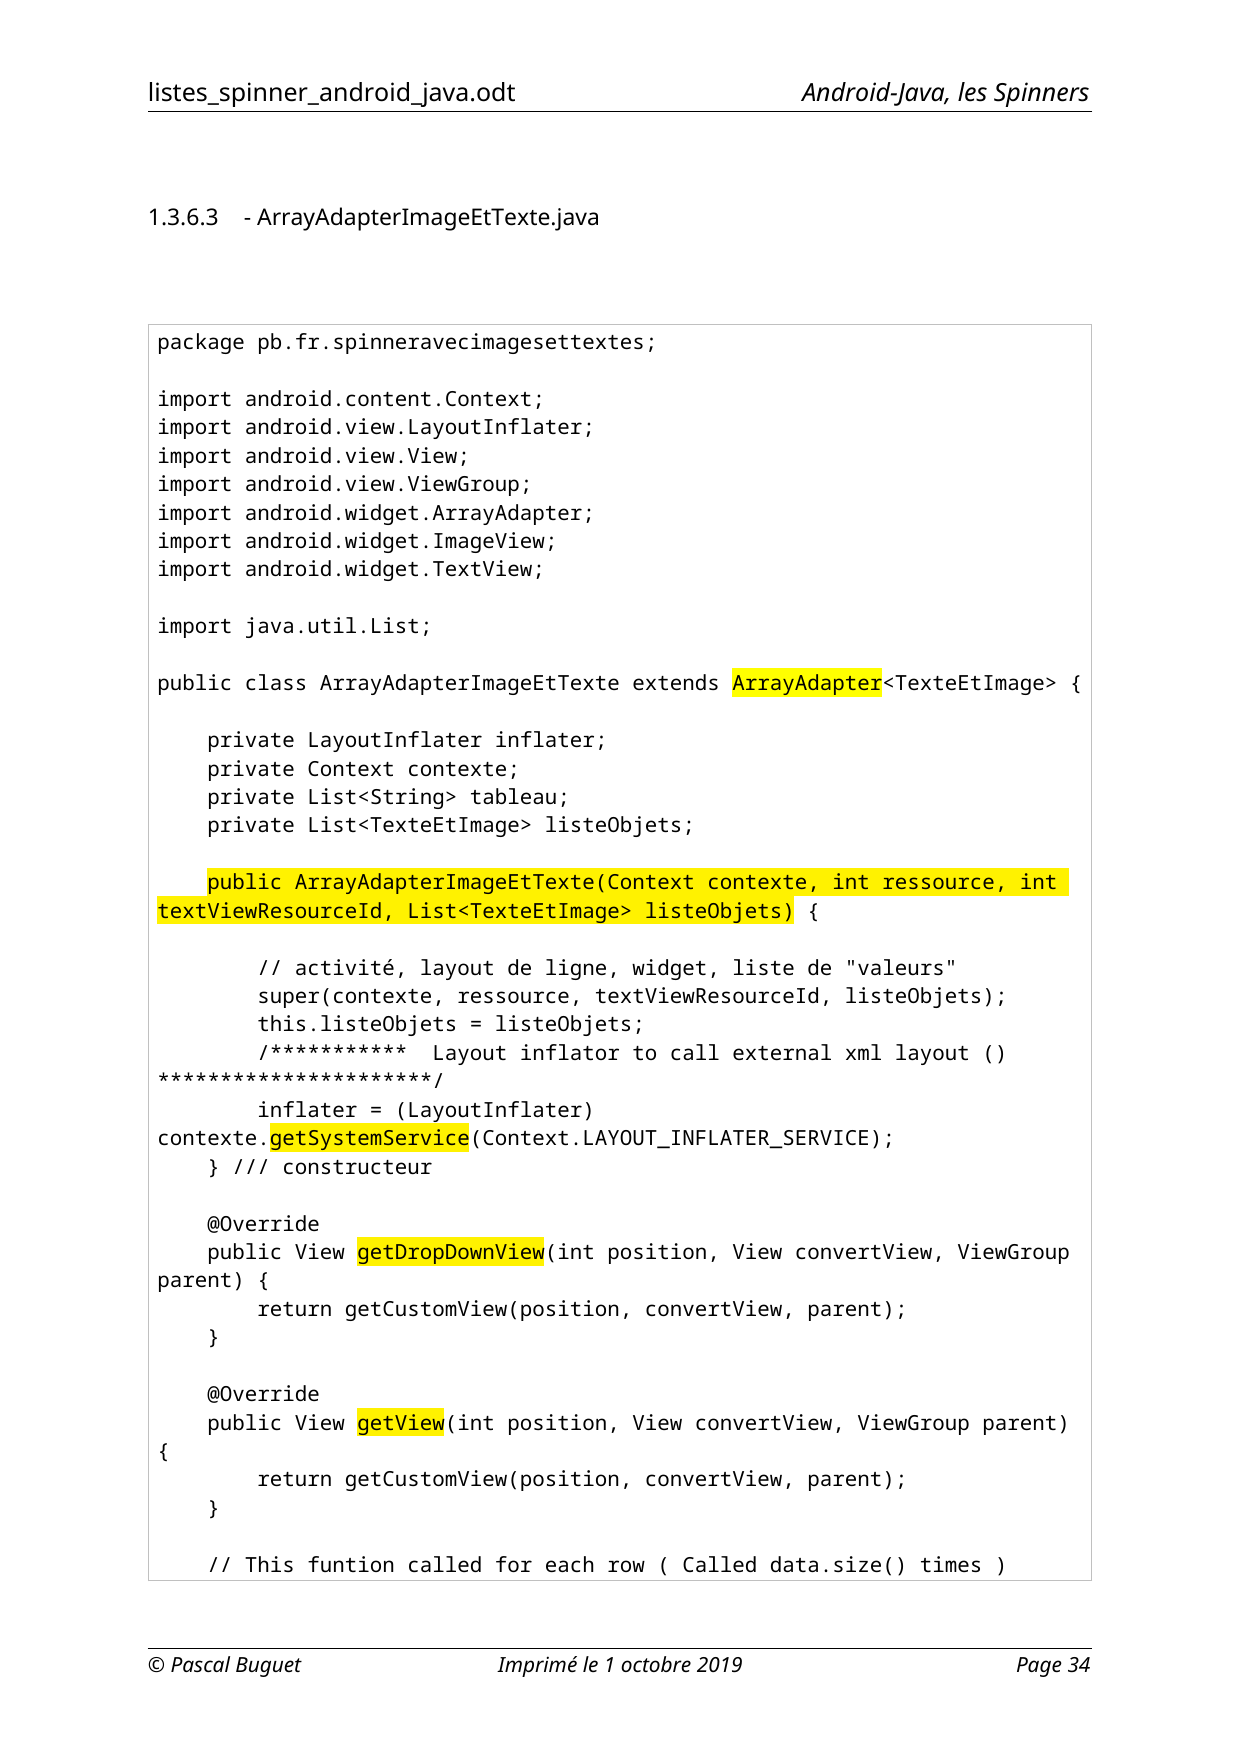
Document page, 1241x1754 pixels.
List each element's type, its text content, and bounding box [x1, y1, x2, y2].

text public View getDropDownView(int position, View convertView, ViewGroup parent) { [149, 1234, 1091, 1291]
text public ArrayAdapterImageEtTexte(Context contexte, int ressource, int textViewResourceId, List<TexteEtImage> listeObjets) { [149, 864, 1091, 921]
text private LayoutInflater inflater; [149, 722, 1091, 751]
text @Override [149, 1376, 1091, 1404]
text import android.view.View; [149, 438, 1091, 466]
text import android.view.LayoutInflater; [149, 409, 1091, 438]
text import android.view.ViewGroup; [149, 466, 1091, 494]
text } /// constructeur [149, 1149, 1091, 1177]
text super(contexte, ressource, textViewResourceId, listeObjets); [149, 978, 1091, 1006]
text inflater = (LayoutInflater) contexte.getSystemService(Context.LAYOUT_INFLATER_SERVICE); [149, 1092, 1091, 1149]
text @Override [149, 1206, 1091, 1234]
subtitle - ArrayAdapterImageEtTexte.java [148, 201, 1092, 232]
text public class ArrayAdapterImageEtTexte extends ArrayAdapter<TexteEtImage> { [149, 665, 1091, 694]
text } [149, 1490, 1091, 1518]
text } [149, 1319, 1091, 1348]
text private Context contexte; [149, 751, 1091, 779]
text import android.widget.TextView; [149, 551, 1091, 580]
text private List<TexteEtImage> listeObjets; [149, 807, 1091, 836]
text public View getView(int position, View convertView, ViewGroup parent) { [149, 1404, 1091, 1461]
text /*********** Layout inflator to call external xml layout () **********************/ [149, 1035, 1091, 1092]
text private List<String> tableau; [149, 779, 1091, 807]
text package pb.fr.spinneravecimagesettextes; [149, 325, 1091, 352]
text return getCustomView(position, convertView, parent); [149, 1461, 1091, 1490]
text import android.widget.ImageView; [149, 523, 1091, 551]
text import java.util.List; [149, 608, 1091, 637]
text // This funtion called for each row ( Called data.size() times ) [149, 1547, 1091, 1580]
text this.listeObjets = listeObjets; [149, 1006, 1091, 1035]
text return getCustomView(position, convertView, parent); [149, 1291, 1091, 1319]
text import android.widget.ArrayAdapter; [149, 494, 1091, 523]
text // activité, layout de ligne, widget, liste de "valeurs" [149, 949, 1091, 978]
text import android.content.Context; [149, 381, 1091, 409]
